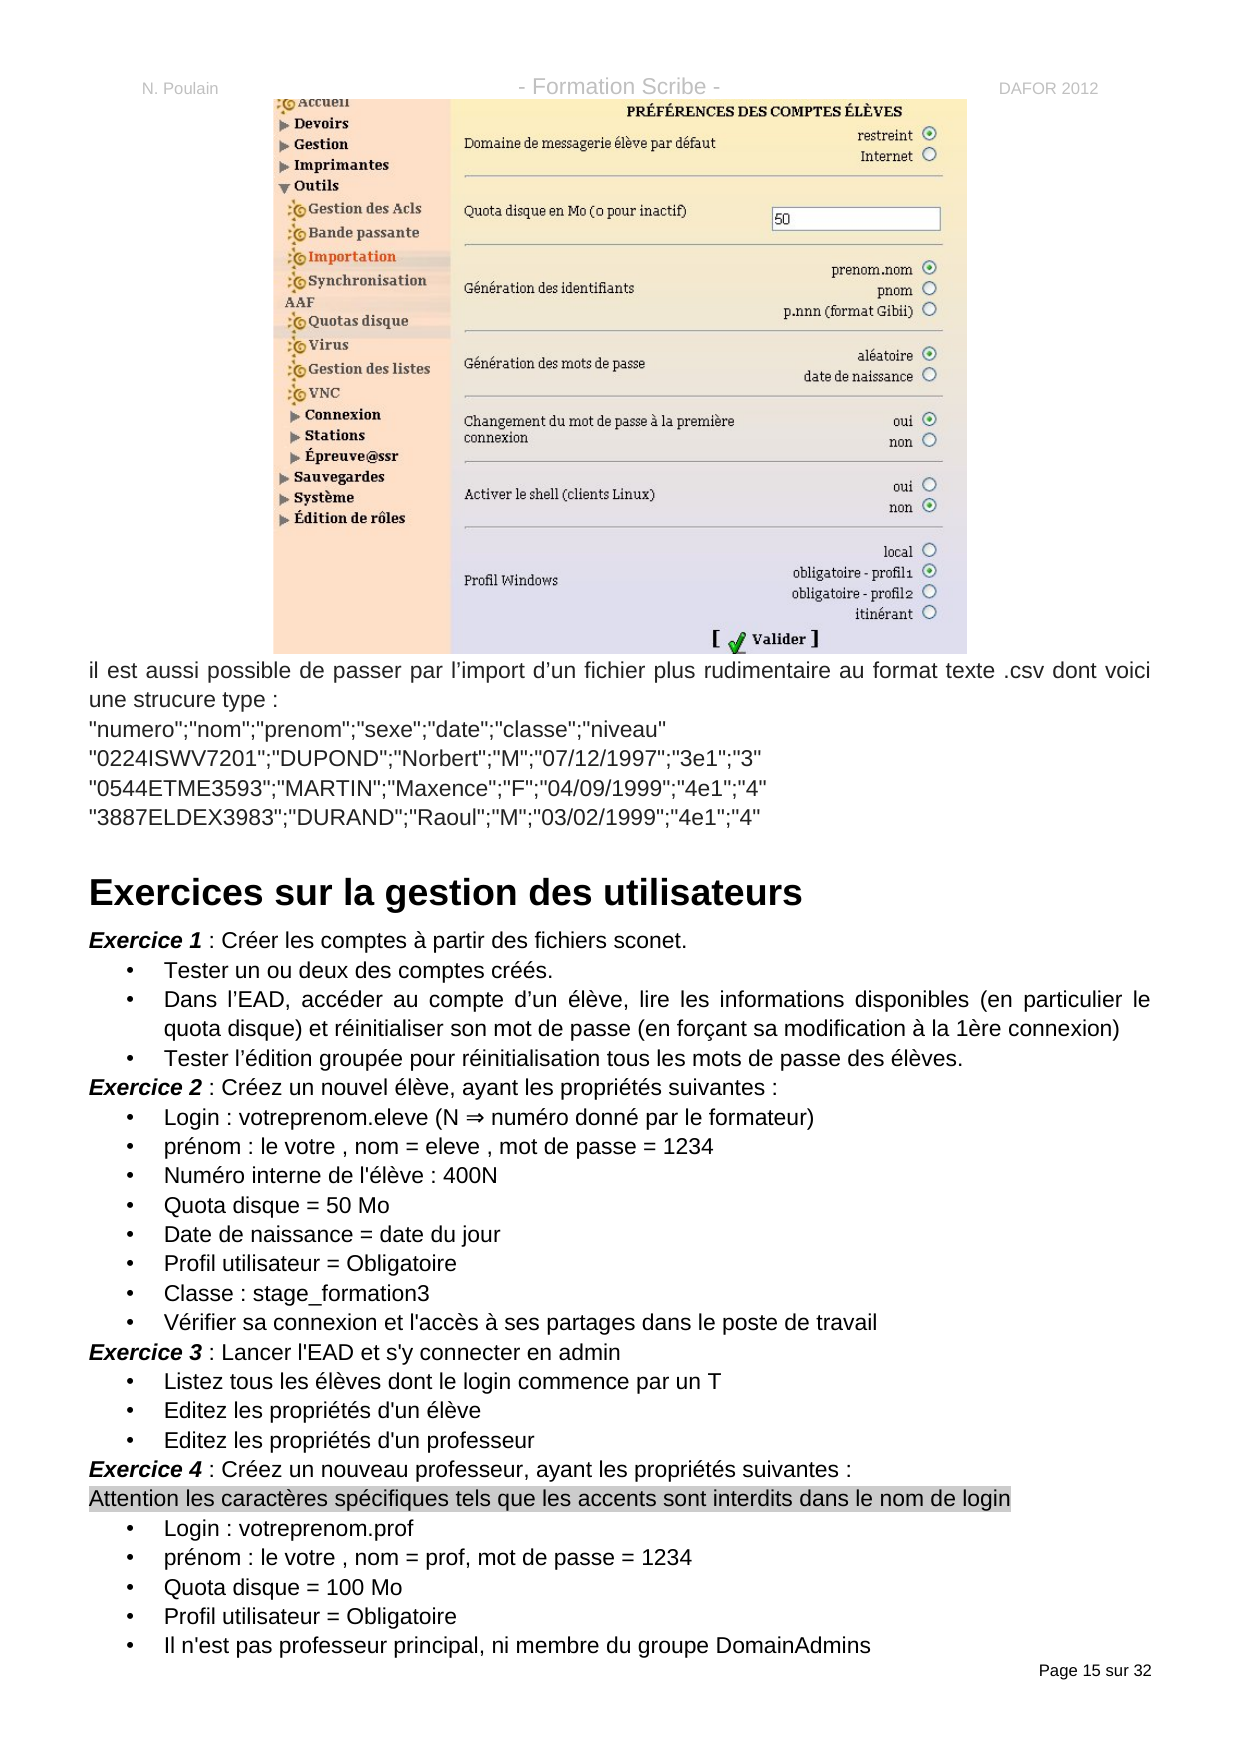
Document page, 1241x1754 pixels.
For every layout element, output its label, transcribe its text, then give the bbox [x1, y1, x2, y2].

list Il n'est pas professeur principal, ni membre du groupe DomainAdmins [126, 1633, 1152, 1659]
list Exercice 3 : Lancer l'EAD et s'y connecter en admin [51, 1339, 1152, 1365]
list Dans l’EAD, accéder au compte d’un élève, lire les informations disponibles (en particulier le quota disque) et réinitialiser son mot de passe (en forçant sa modification à la 1ère connexion) [126, 987, 1152, 1042]
list Editez les propriétés d'un élève [126, 1398, 1152, 1424]
subtitle Exercices sur la gestion des utilisateurs [88, 872, 1152, 913]
text Exercice 4 : Créez un nouveau professeur, ayant les propriétés suivantes : [88, 1457, 1152, 1482]
text Attention les caractères spécifiques tels que les accents sont interdits dans le nom de login [88, 1486, 1152, 1512]
text "0224ISWV7201";"DUPOND";"Norbert";"M";"07/12/1997";"3e1";"3" [88, 746, 1152, 772]
text "0544ETME3593";"MARTIN";"Maxence";"F";"04/09/1999";"4e1";"4" [88, 775, 1152, 801]
list Listez tous les élèves dont le login commence par un T [126, 1369, 1152, 1394]
text "numero";"nom";"prenom";"sexe";"date";"classe";"niveau" [88, 717, 1152, 742]
list Date de naissance = date du jour [126, 1222, 1152, 1247]
list Tester l’édition groupée pour réinitialisation tous les mots de passe des élèves. [126, 1046, 1152, 1071]
text "3887ELDEX3983";"DURAND";"Raoul";"M";"03/02/1999";"4e1";"4" [88, 805, 1152, 830]
list Quota disque = 100 Mo [126, 1574, 1152, 1600]
list prénom : le votre , nom = prof, mot de passe = 1234 [126, 1545, 1152, 1571]
list Classe : stage_formation3 [126, 1281, 1152, 1306]
list Profil utilisateur = Obligatoire [126, 1604, 1152, 1629]
list prénom : le votre , nom = eleve , mot de passe = 1234 [126, 1134, 1152, 1159]
list Login : votreprenom.prof [126, 1516, 1152, 1541]
text il est aussi possible de passer par l’import d’un fichier plus rudimentaire au format texte .csv dont voici une strucure type : [88, 658, 1152, 713]
list Profil utilisateur = Obligatoire [126, 1251, 1152, 1277]
list Tester un ou deux des comptes créés. [126, 957, 1152, 983]
picture [273, 99, 967, 654]
text Exercice 2 : Créez un nouvel élève, ayant les propriétés suivantes : [88, 1075, 1152, 1101]
list Login : votreprenom.eleve (N ⇒ numéro donné par le formateur) [126, 1104, 1152, 1130]
list Numéro interne de l'élève : 400N [126, 1163, 1152, 1189]
text Exercice 1 : Créer les comptes à partir des fichiers sconet. [88, 928, 1152, 954]
list Quota disque = 50 Mo [126, 1192, 1152, 1218]
list Editez les propriétés d'un professeur [126, 1427, 1152, 1453]
list Vérifier sa connexion et l'accès à ses partages dans le poste de travail [126, 1310, 1152, 1336]
